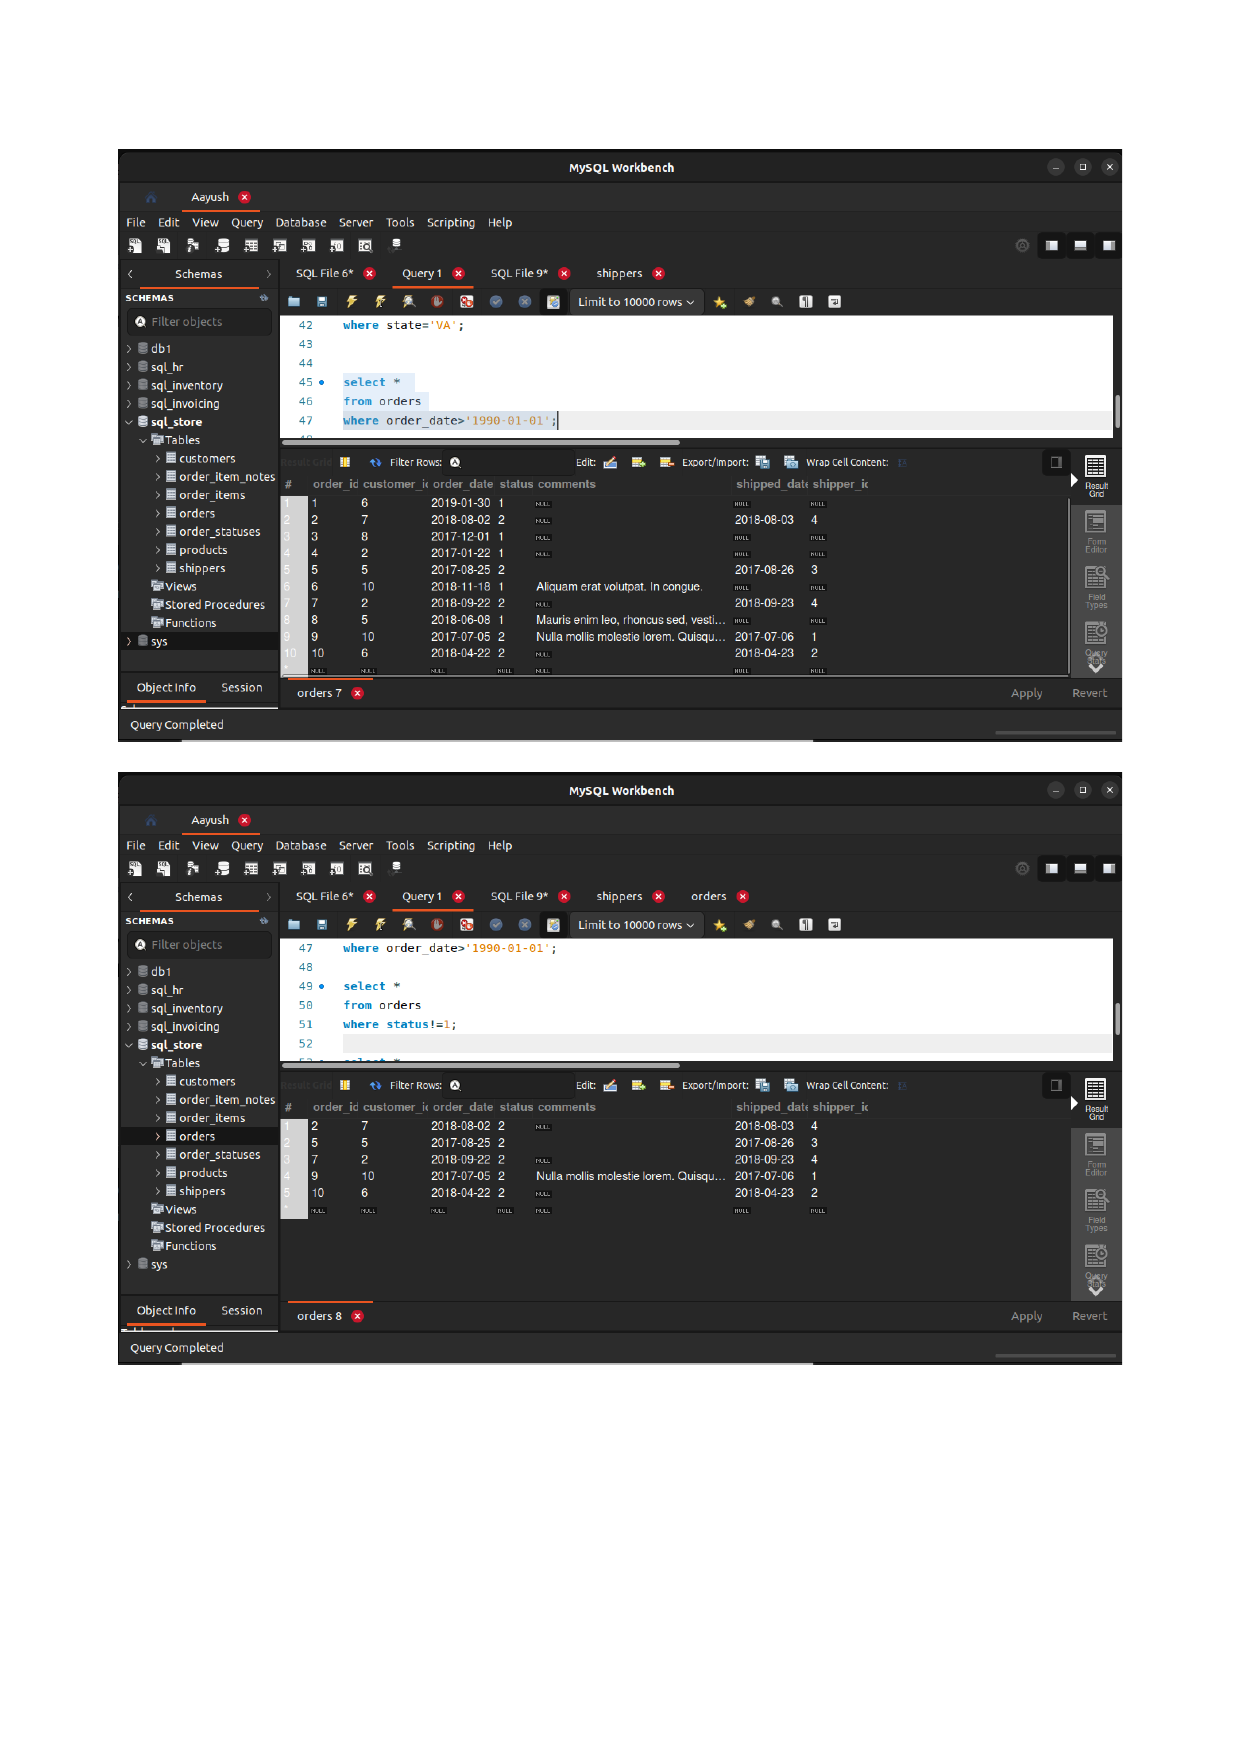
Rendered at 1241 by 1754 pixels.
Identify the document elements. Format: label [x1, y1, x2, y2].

picture [118, 149, 1123, 742]
picture [118, 772, 1123, 1365]
